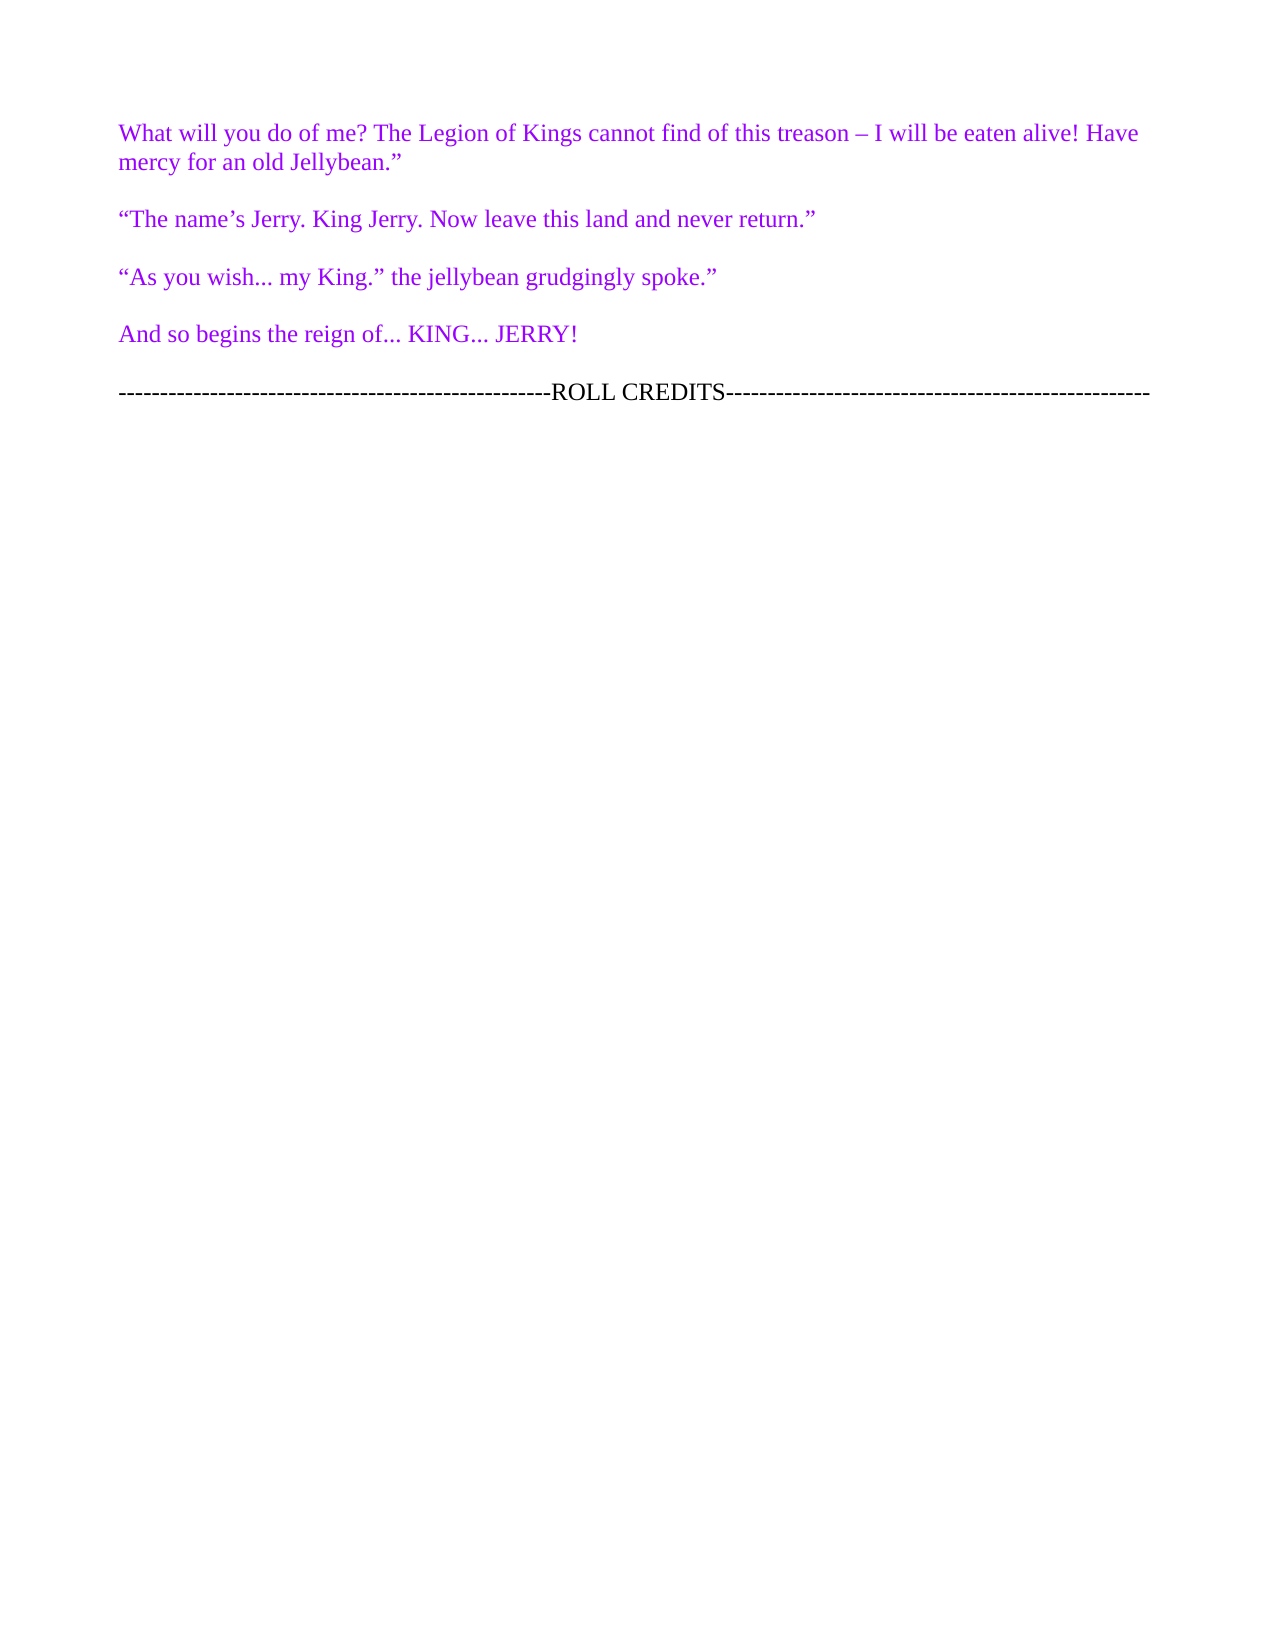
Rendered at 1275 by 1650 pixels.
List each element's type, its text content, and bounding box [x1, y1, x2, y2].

text “The name’s Jerry. King Jerry. Now leave this land and never return.” [118, 204, 1157, 233]
text And so begins the reign of... KING... JERRY! [118, 319, 1157, 348]
text ----------------------------------------------------ROLL CREDITS--------------------------------------------------- [118, 377, 1157, 406]
text “As you wish... my King.” the jellybean grudgingly spoke.” [118, 262, 1157, 291]
text What will you do of me? The Legion of Kings cannot find of this treason – I will be eaten alive! Have mercy for an old Jellybean.” [118, 118, 1157, 176]
